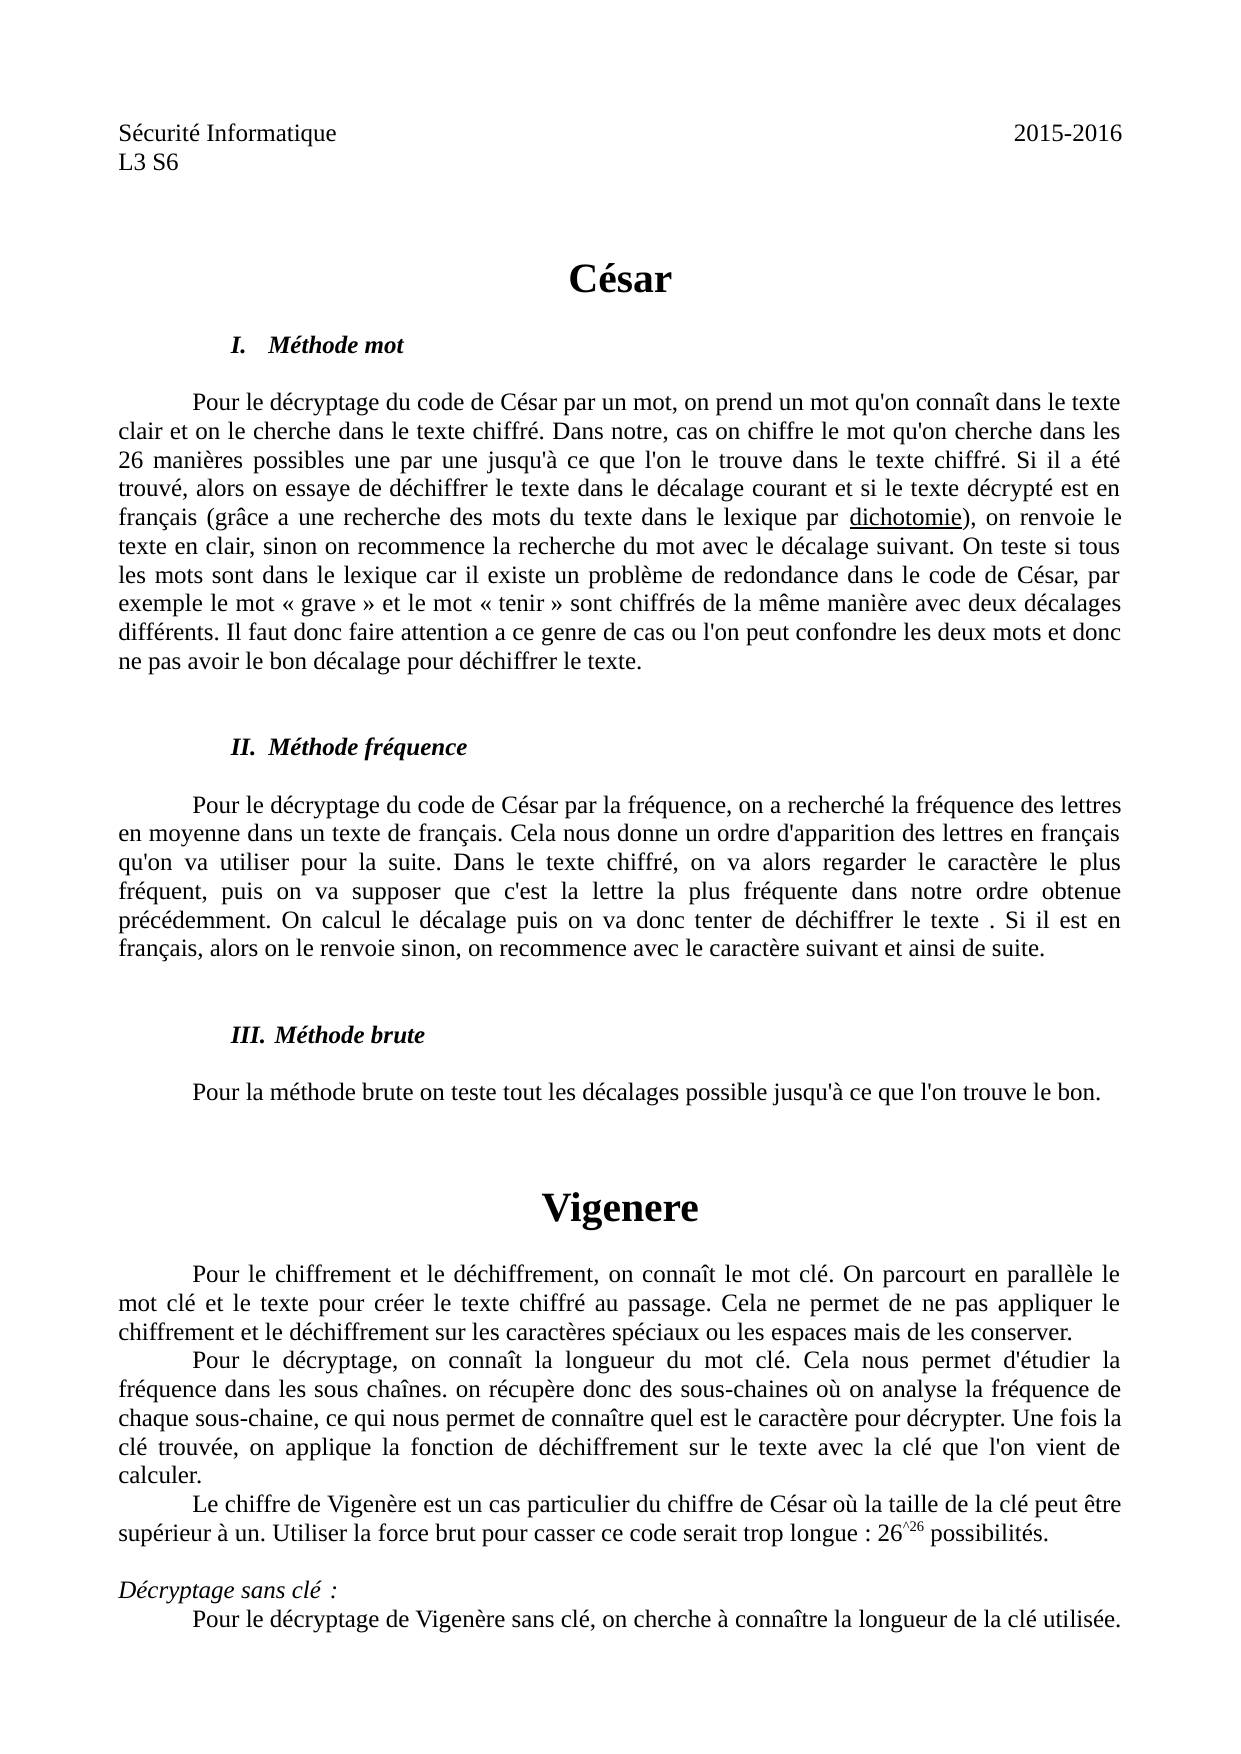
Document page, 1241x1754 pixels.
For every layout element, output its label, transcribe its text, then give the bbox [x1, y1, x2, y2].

text Pour le décryptage, on connaît la longueur du mot clé. Cela nous permet d'étudier la fréquence dans les sous chaînes. on récupère donc des sous-chaines où on analyse la fréquence de chaque sous-chaine, ce qui nous permet de connaître quel est le caractère pour décrypter. Une fois la clé trouvée, on applique la fonction de déchiffrement sur le texte avec la clé que l'on vient de calculer. [118, 1346, 1122, 1489]
text Pour le décryptage du code de César par un mot, on prend un mot qu'on connaît dans le texte clair et on le cherche dans le texte chiffré. Dans notre, cas on chiffre le mot qu'on cherche dans les 26 manières possibles une par une jusqu'à ce que l'on le trouve dans le texte chiffré. Si il a été trouvé, alors on essaye de déchiffrer le texte dans le décalage courant et si le texte décrypté est en français (grâce a une recherche des mots du texte dans le lexique par dichotomie), on renvoie le texte en clair, sinon on recommence la recherche du mot avec le décalage suivant. On teste si tous les mots sont dans le lexique car il existe un problème de redondance dans le code de César, par exemple le mot « grave » et le mot « tenir » sont chiffrés de la même manière avec deux décalages différents. Il faut donc faire attention a ce genre de cas ou l'on peut confondre les deux mots et donc ne pas avoir le bon décalage pour déchiffrer le texte. [118, 387, 1122, 675]
text Vigenere [118, 1183, 1122, 1231]
list Méthode fréquence [231, 732, 1122, 761]
list Méthode mot [231, 330, 1122, 358]
text César [118, 253, 1122, 301]
text Pour le décryptage de Vigenère sans clé, on cherche à connaître la longueur de la clé utilisée. [118, 1604, 1122, 1633]
text Le chiffre de Vigenère est un cas particulier du chiffre de César où la taille de la clé peut être supérieur à un. Utiliser la force brut pour casser ce code serait trop longue : 26^26 possibilités. [118, 1489, 1122, 1547]
text Pour le décryptage du code de César par la fréquence, on a recherché la fréquence des lettres en moyenne dans un texte de français. Cela nous donne un ordre d'apparition des lettres en français qu'on va utiliser pour la suite. Dans le texte chiffré, on va alors regarder le caractère le plus fréquent, puis on va supposer que c'est la lettre la plus fréquente dans notre ordre obtenue précédemment. On calcul le décalage puis on va donc tenter de déchiffrer le texte . Si il est en français, alors on le renvoie sinon, on recommence avec le caractère suivant et ainsi de suite. [118, 790, 1122, 962]
text Décryptage sans clé : [118, 1576, 1122, 1604]
text Pour le chiffrement et le déchiffrement, on connaît le mot clé. On parcourt en parallèle le mot clé et le texte pour créer le texte chiffré au passage. Cela ne permet de ne pas appliquer le chiffrement et le déchiffrement sur les caractères spéciaux ou les espaces mais de les conserver. [118, 1259, 1122, 1346]
list Méthode brute [231, 1020, 1122, 1048]
text Pour la méthode brute on teste tout les décalages possible jusqu'à ce que l'on trouve le bon. [118, 1077, 1122, 1106]
